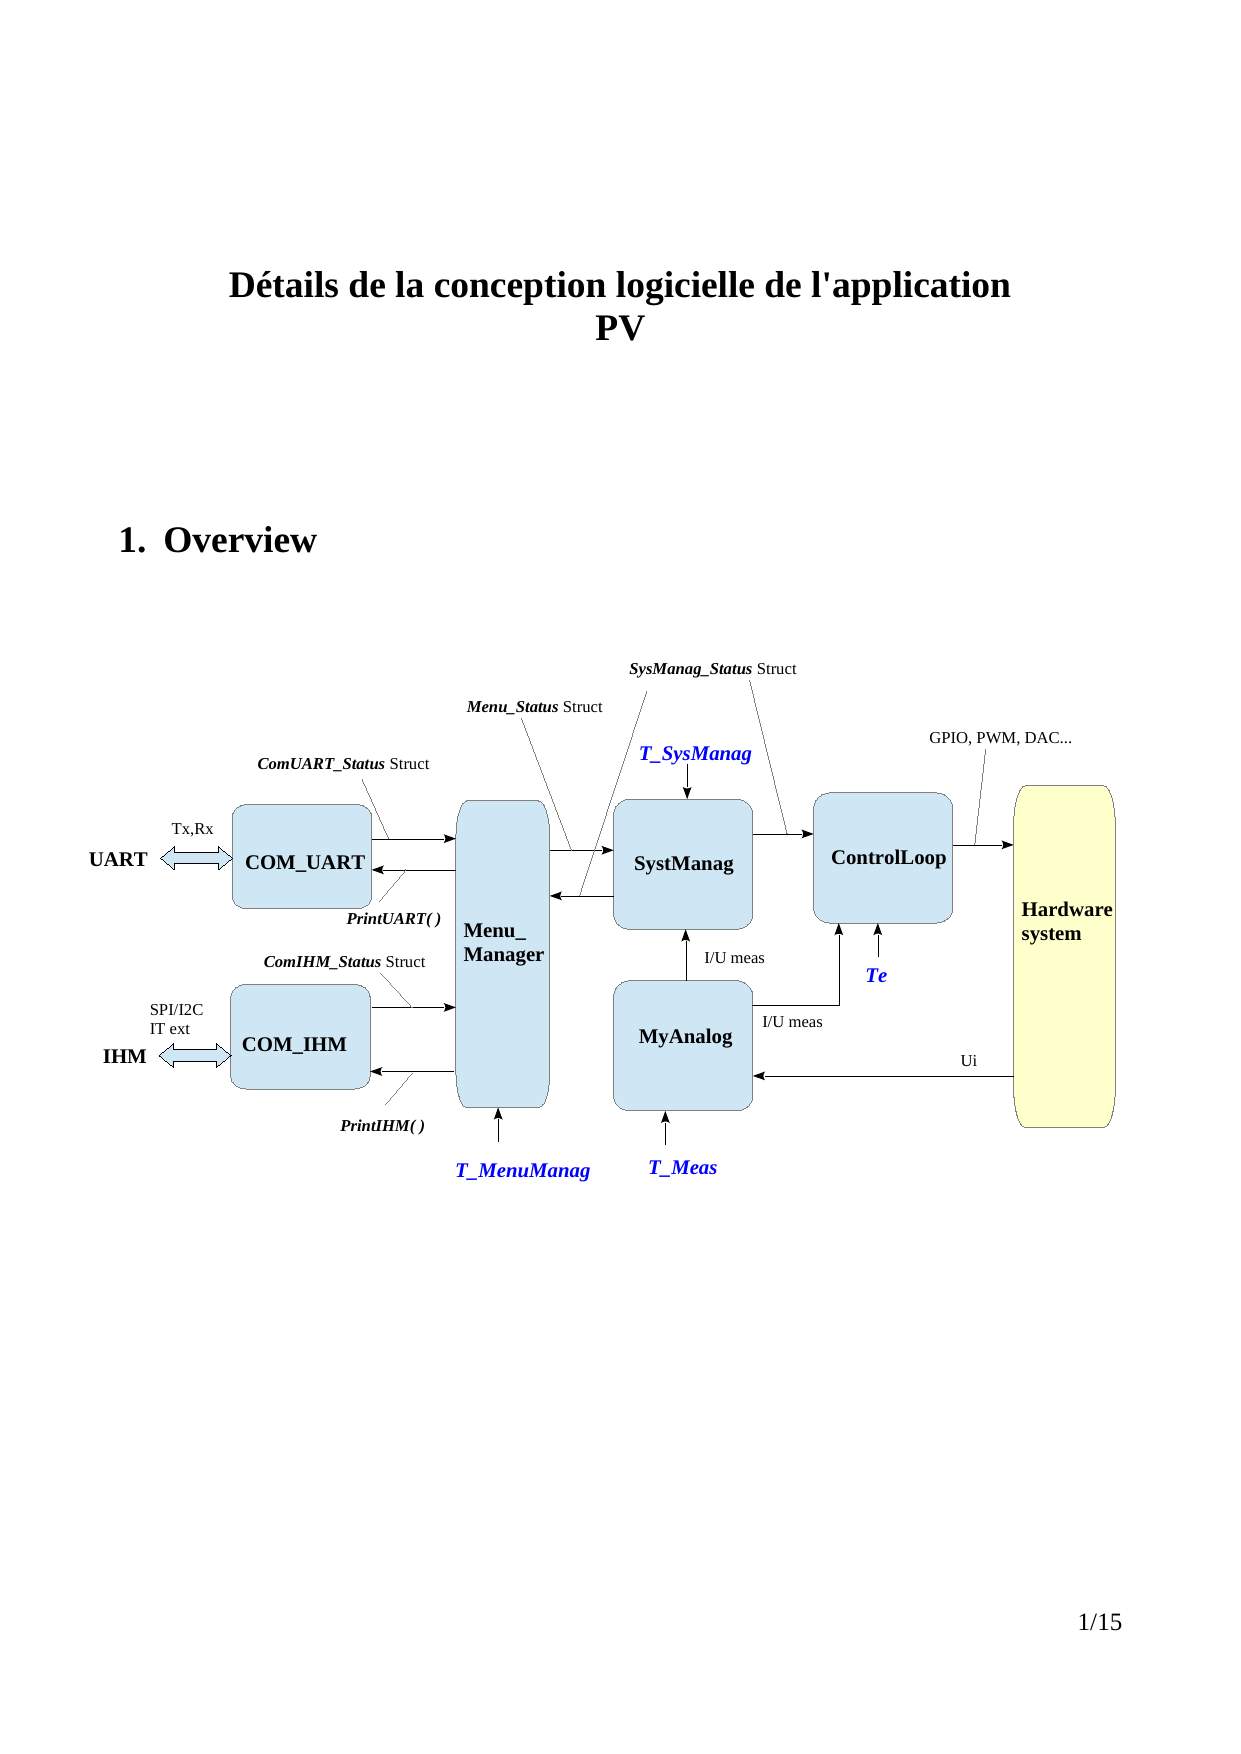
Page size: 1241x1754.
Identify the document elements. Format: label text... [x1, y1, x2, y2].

text PV [118, 306, 1122, 349]
text Détails de la conception logicielle de l'application [118, 263, 1122, 306]
subtitle Overview [118, 518, 1122, 561]
